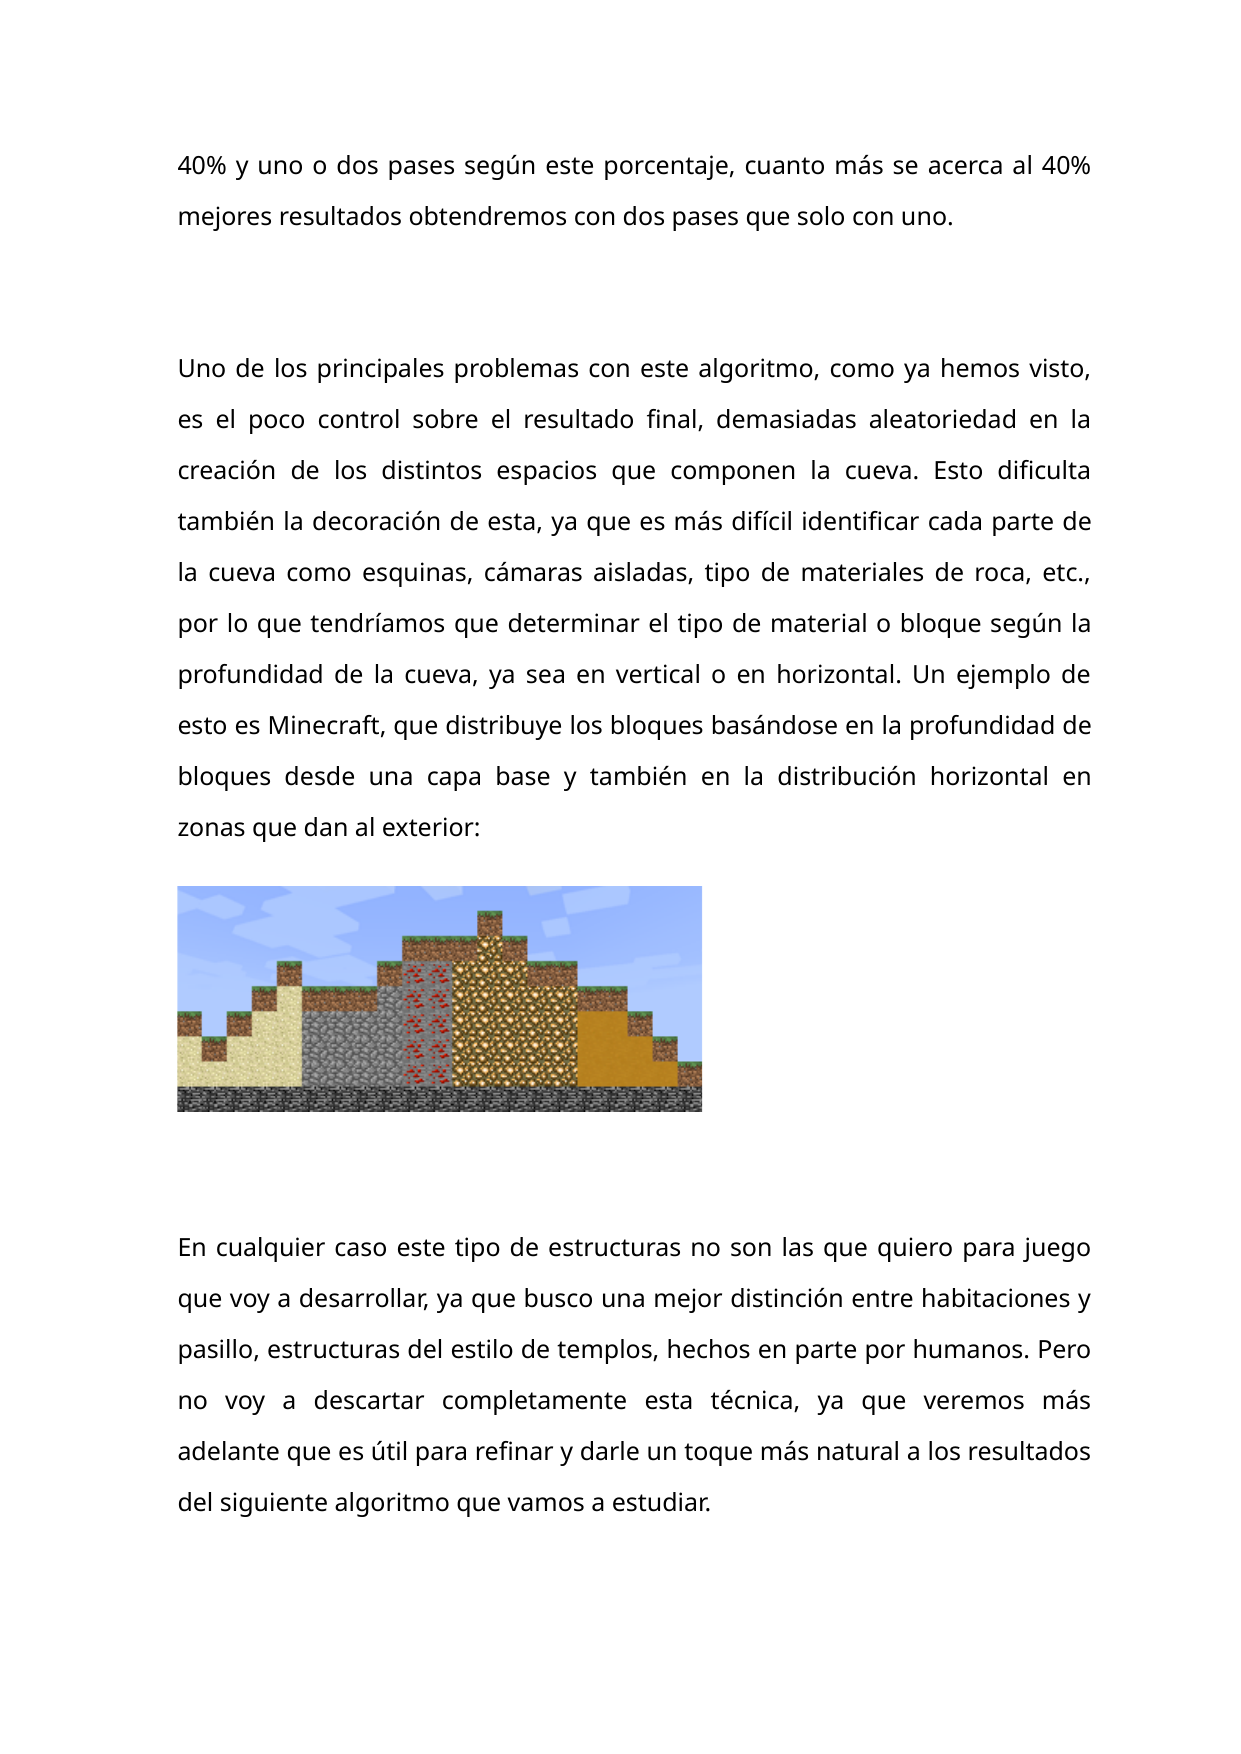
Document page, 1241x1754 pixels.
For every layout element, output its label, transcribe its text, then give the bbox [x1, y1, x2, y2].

picture [177, 886, 703, 1112]
text 40% y uno o dos pases según este porcentaje, cuanto más se acerca al 40% mejores resultados obtendremos con dos pases que solo con uno. [177, 148, 1093, 233]
text Uno de los principales problemas con este algoritmo, como ya hemos visto, es el poco control sobre el resultado final, demasiadas aleatoriedad en la creación de los distintos espacios que componen la cueva. Esto dificulta también la decoración de esta, ya que es más difícil identificar cada parte de la cueva como esquinas, cámaras aisladas, tipo de materiales de roca, etc., por lo que tendríamos que determinar el tipo de material o bloque según la profundidad de la cueva, ya sea en vertical o en horizontal. Un ejemplo de esto es Minecraft, que distribuye los bloques basándose en la profundidad de bloques desde una capa base y también en la distribución horizontal en zonas que dan al exterior: [177, 351, 1093, 844]
text En cualquier caso este tipo de estructuras no son las que quiero para juego que voy a desarrollar, ya que busco una mejor distinción entre habitaciones y pasillo, estructuras del estilo de templos, hechos en parte por humanos. Pero no voy a descartar completamente esta técnica, ya que veremos más adelante que es útil para refinar y darle un toque más natural a los resultados del siguiente algoritmo que vamos a estudiar. [177, 1229, 1093, 1518]
